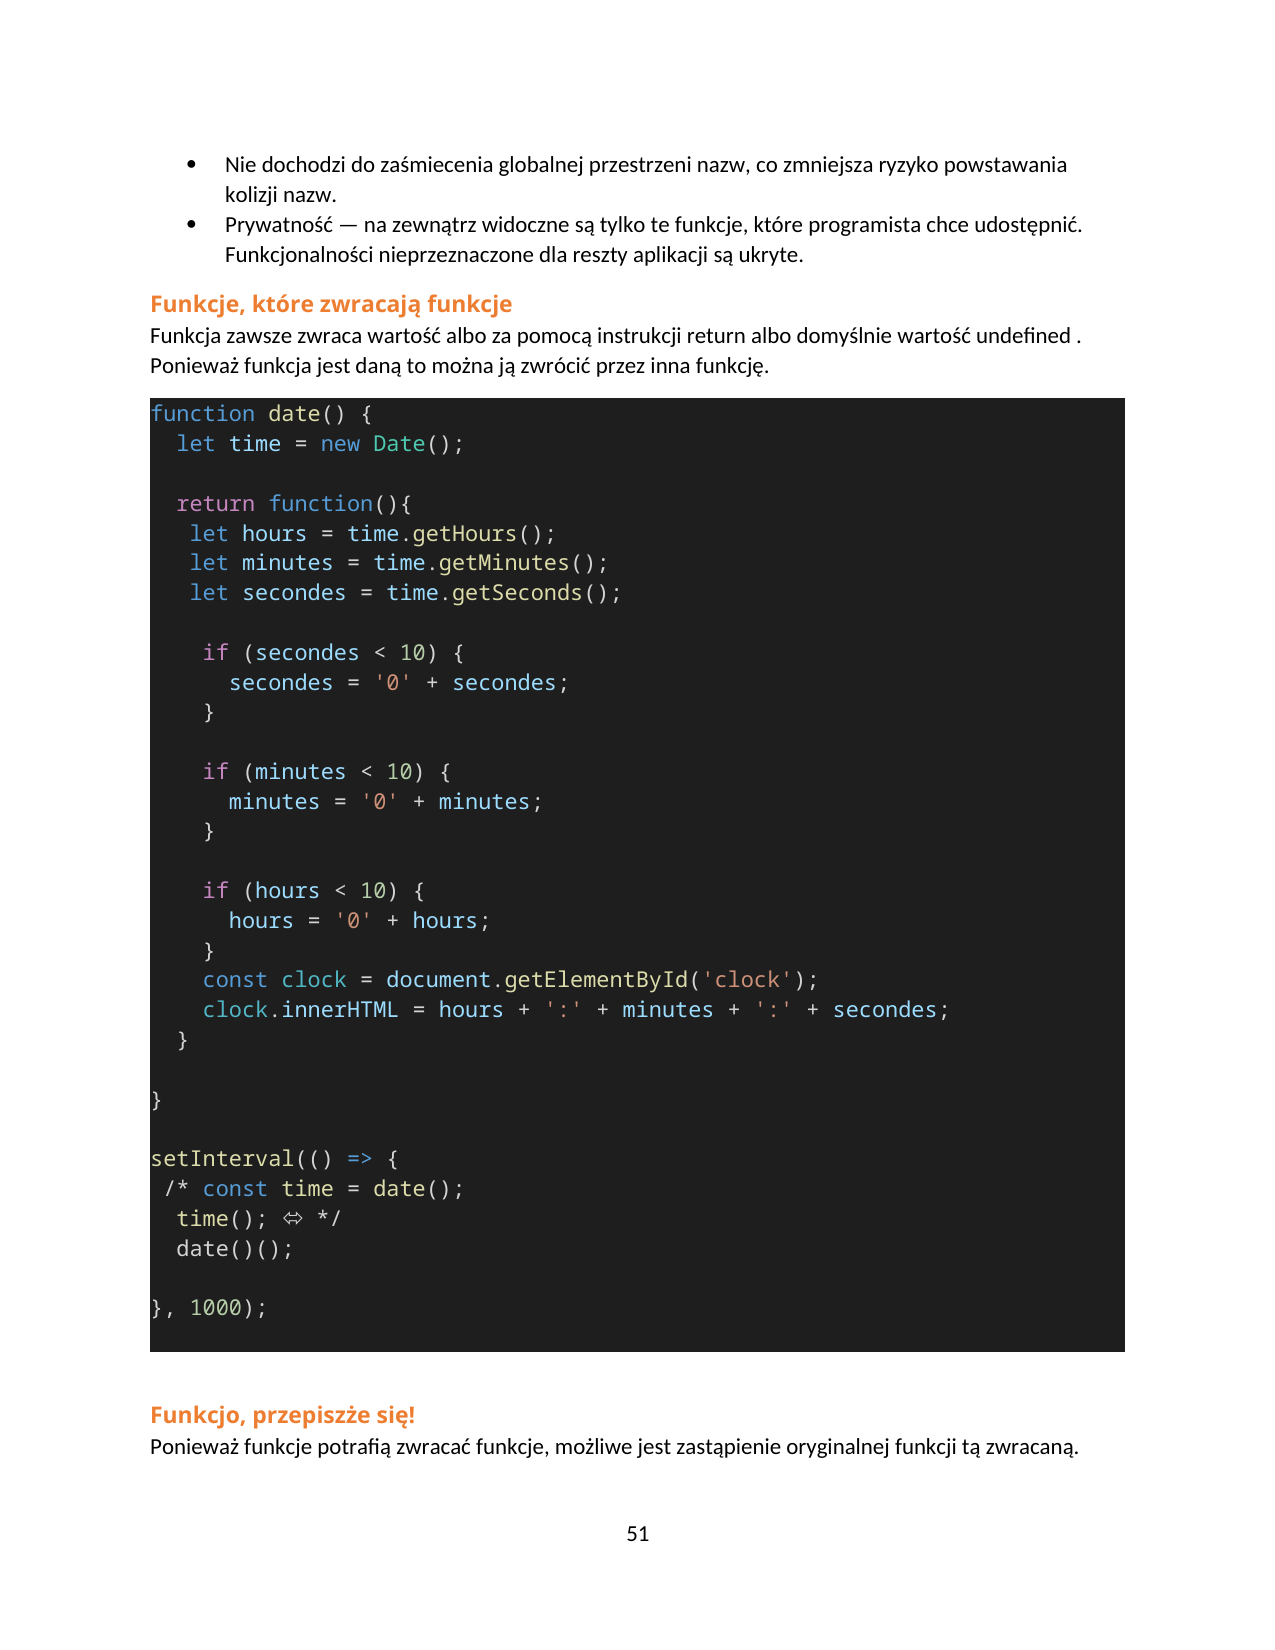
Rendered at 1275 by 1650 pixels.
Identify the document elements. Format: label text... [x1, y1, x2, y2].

text let minutes = time.getMinutes(); [150, 547, 1125, 577]
text if (secondes < 10) { [150, 637, 1125, 666]
text let hours = time.getHours(); [150, 517, 1125, 547]
list Nie dochodzi do zaśmiecenia globalnej przestrzeni nazw, co zmniejsza ryzyko powstawania kolizji nazw. [187, 150, 1125, 208]
text return function(){ [150, 488, 1125, 517]
text setInterval(() => { [150, 1143, 1125, 1173]
text } [150, 696, 1125, 726]
text if (minutes < 10) { [150, 756, 1125, 786]
text secondes = '0' + secondes; [150, 666, 1125, 696]
text clock.innerHTML = hours + ':' + minutes + ':' + secondes; [150, 994, 1125, 1024]
text Ponieważ funkcje potrafią zwracać funkcje, możliwe jest zastąpienie oryginalnej funkcji tą zwracaną. [150, 1432, 1125, 1460]
text Funkcja zawsze zwraca wartość albo za pomocą instrukcji return albo domyślnie wartość undefined . Ponieważ funkcja jest daną to można ją zwrócić przez inna funkcję. [150, 321, 1125, 379]
text hours = '0' + hours; [150, 905, 1125, 934]
text let secondes = time.getSeconds(); [150, 577, 1125, 607]
text time();  */ [150, 1203, 1125, 1232]
text } [150, 1024, 1125, 1054]
text Funkcje, które zwracają funkcje [150, 287, 1125, 319]
text } [150, 934, 1125, 964]
text if (hours < 10) { [150, 875, 1125, 905]
text const clock = document.getElementById('clock'); [150, 964, 1125, 994]
text }, 1000); [150, 1292, 1125, 1322]
text date()(); [150, 1232, 1125, 1262]
text minutes = '0' + minutes; [150, 786, 1125, 815]
text } [150, 815, 1125, 845]
list Prywatność — na zewnątrz widoczne są tylko te funkcje, które programista chce udostępnić. Funkcjonalności nieprzeznaczone dla reszty aplikacji są ukryte. [187, 210, 1125, 269]
text } [150, 1083, 1125, 1113]
text function date() { [150, 398, 1125, 428]
text /* const time = date(); [150, 1173, 1125, 1203]
text Funkcjo, przepiszże się! [150, 1398, 1125, 1430]
text let time = new Date(); [150, 428, 1125, 458]
